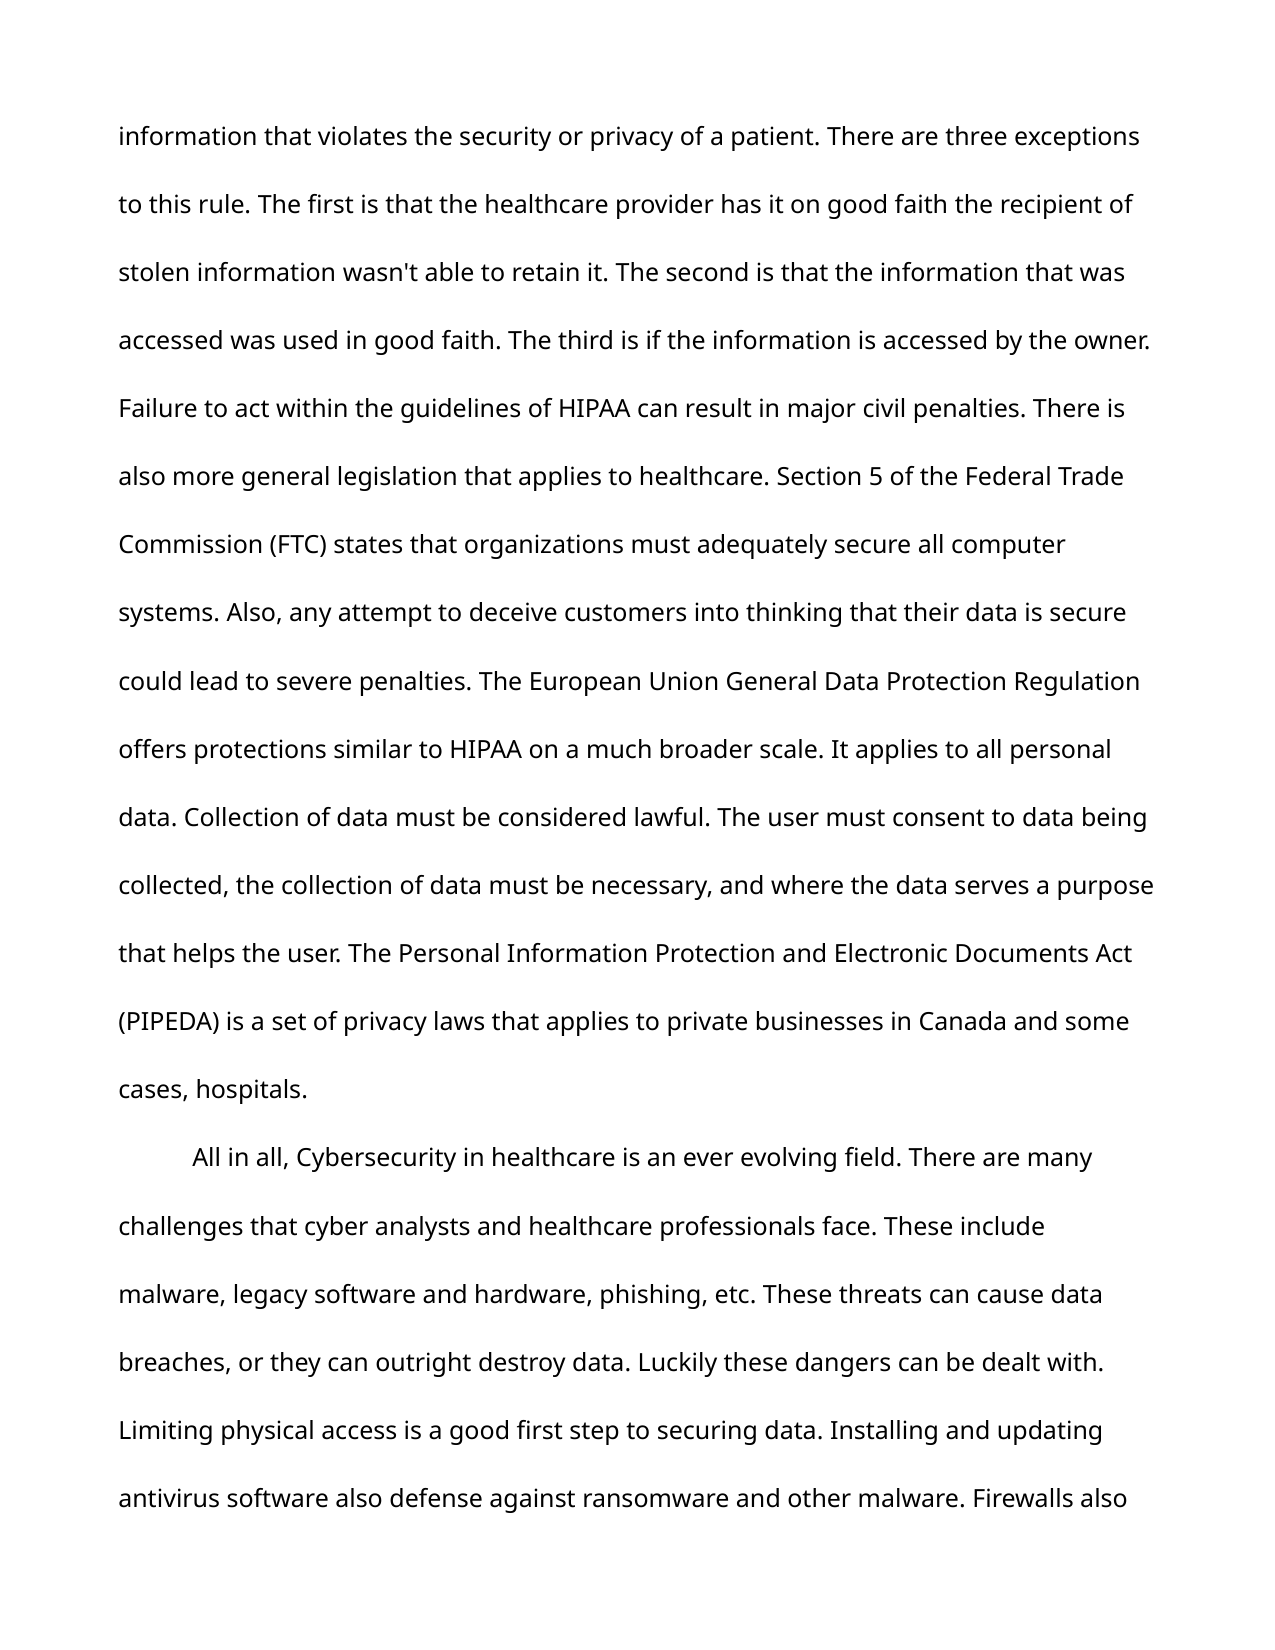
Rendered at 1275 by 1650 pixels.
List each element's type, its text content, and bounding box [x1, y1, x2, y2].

text information that violates the security or privacy of a patient. There are three exceptions to this rule. The first is that the healthcare provider has it on good faith the recipient of stolen information wasn't able to retain it. The second is that the information that was accessed was used in good faith. The third is if the information is accessed by the owner. Failure to act within the guidelines of HIPAA can result in major civil penalties. There is also more general legislation that applies to healthcare. Section 5 of the Federal Trade Commission (FTC) states that organizations must adequately secure all computer systems. Also, any attempt to deceive customers into thinking that their data is secure could lead to severe penalties. The European Union General Data Protection Regulation offers protections similar to HIPAA on a much broader scale. It applies to all personal data. Collection of data must be considered lawful. The user must consent to data being collected, the collection of data must be necessary, and where the data serves a purpose that helps the user. The Personal Information Protection and Electronic Documents Act (PIPEDA) is a set of privacy laws that applies to private businesses in Canada and some cases, hospitals. [118, 118, 1157, 1106]
text All in all, Cybersecurity in healthcare is an ever evolving field. There are many challenges that cyber analysts and healthcare professionals face. These include malware, legacy software and hardware, phishing, etc. These threats can cause data breaches, or they can outright destroy data. Luckily these dangers can be dealt with. Limiting physical access is a good first step to securing data. Installing and updating antivirus software also defense against ransomware and other malware. Firewalls also [118, 1140, 1157, 1515]
